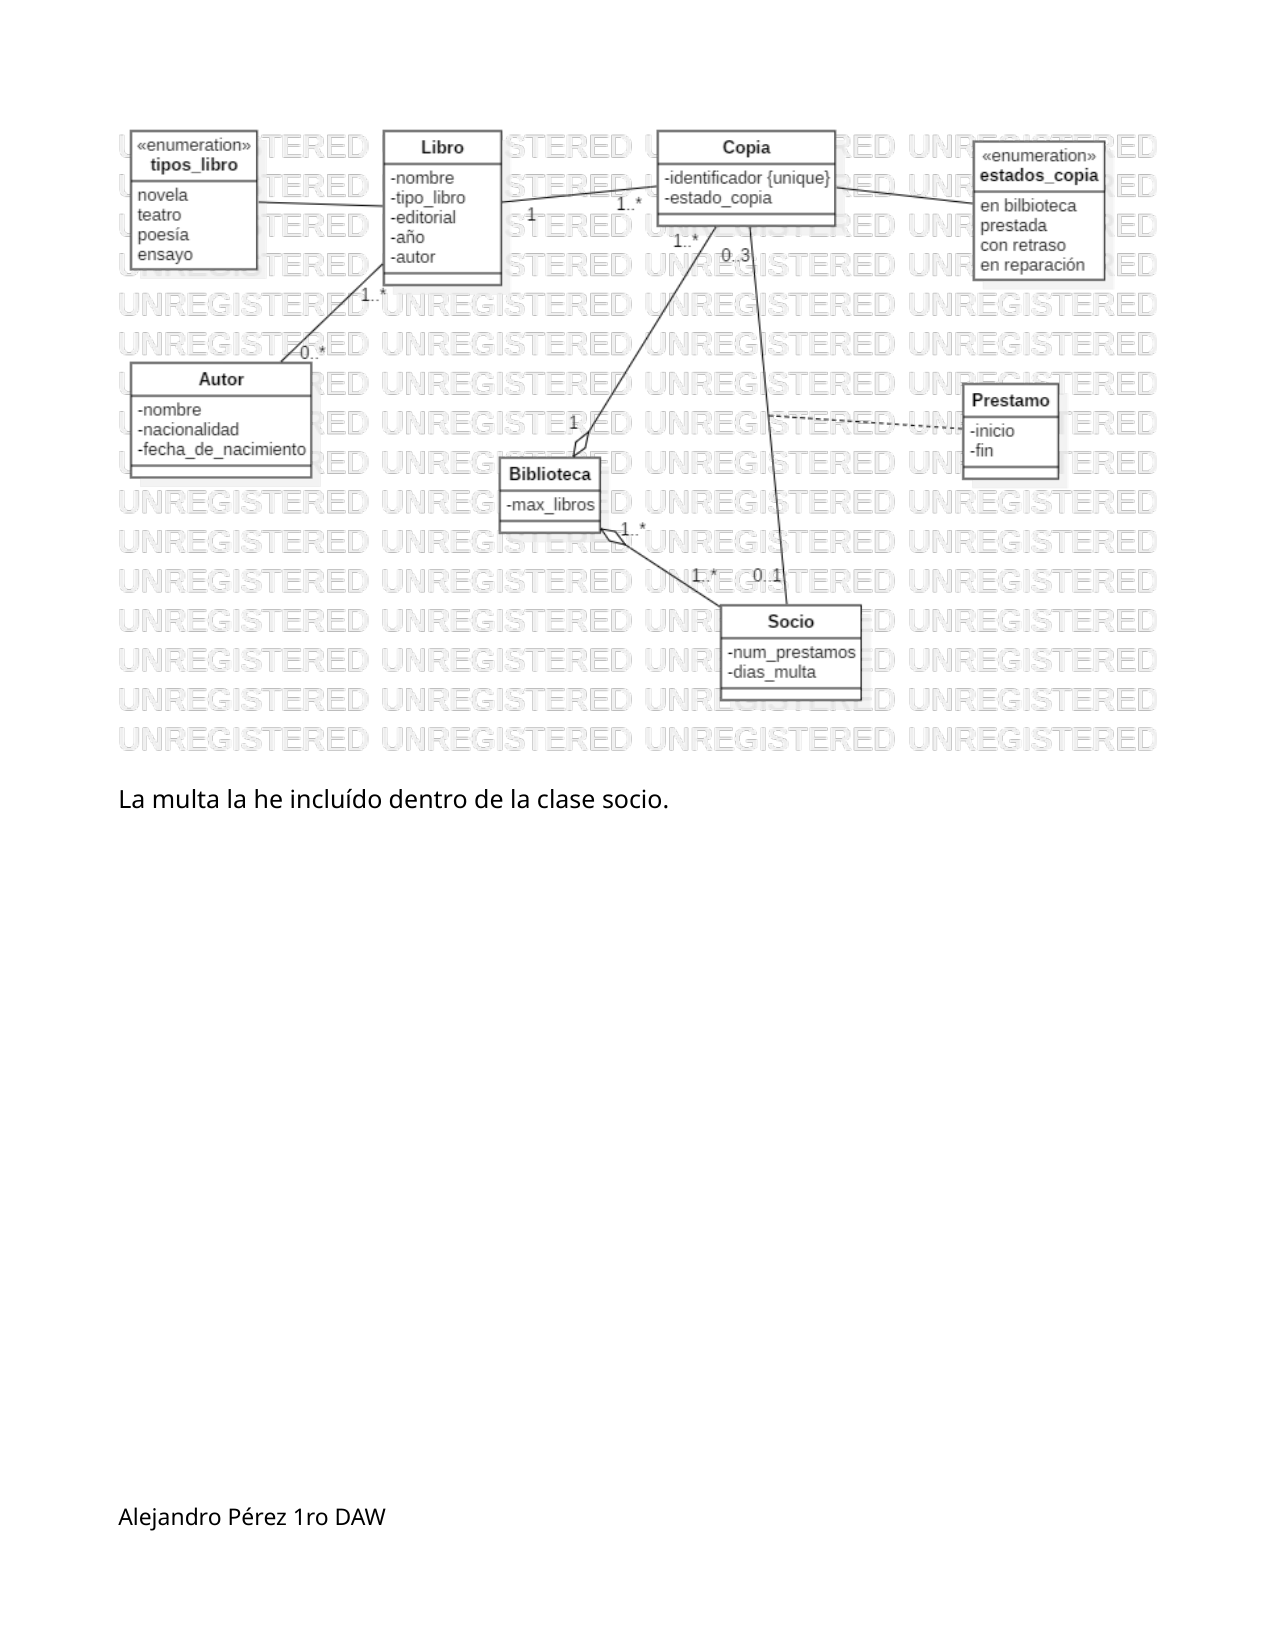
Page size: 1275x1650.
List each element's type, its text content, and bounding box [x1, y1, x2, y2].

picture [118, 118, 1157, 753]
text La multa la he incluído dentro de la clase socio. [118, 781, 1157, 815]
